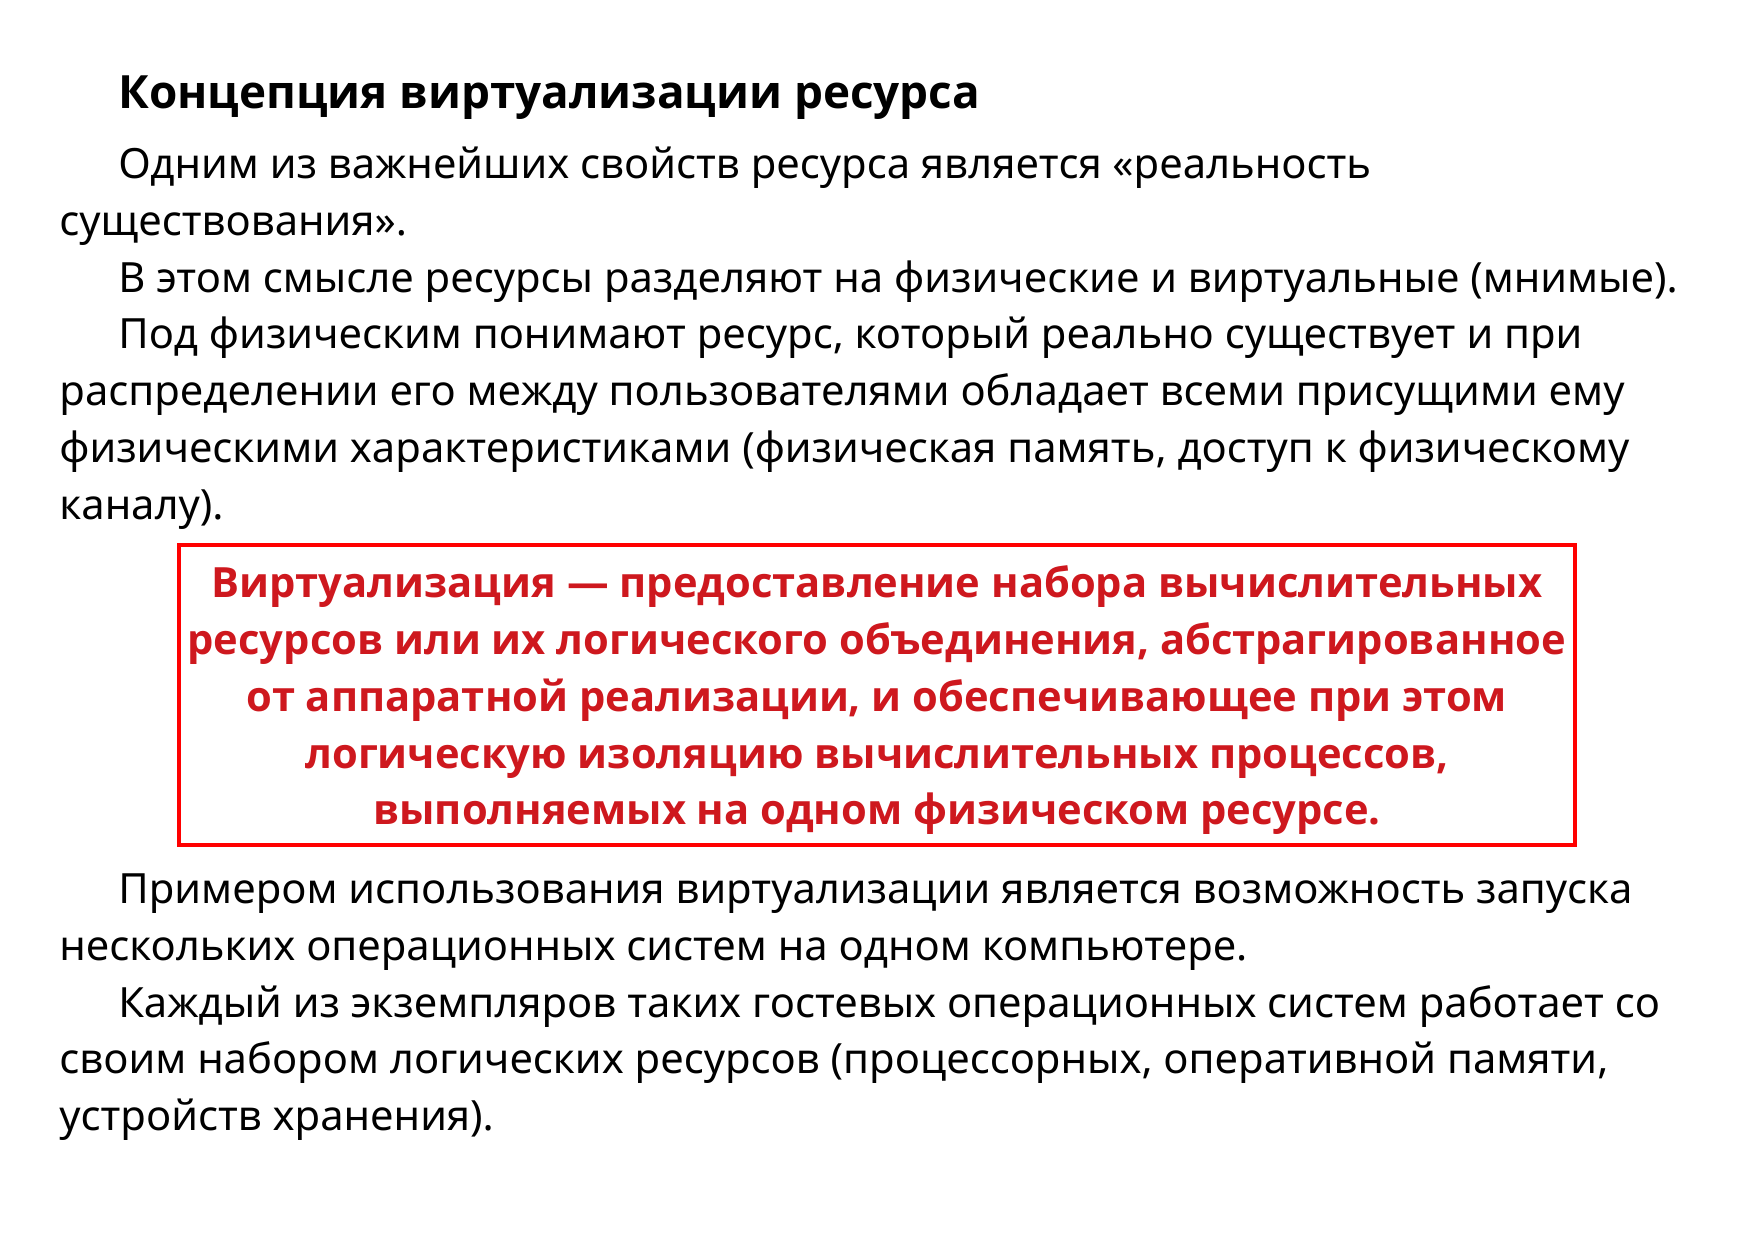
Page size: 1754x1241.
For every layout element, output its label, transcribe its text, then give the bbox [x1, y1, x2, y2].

text Каждый из экземпляров таких гостевых операционных систем работает со своим набором логических ресурсов (процессорных, оперативной памяти, устройств хранения). [59, 972, 1695, 1143]
text Примером использования виртуализации является возможность запуска нескольких операционных систем на одном компьютере. [59, 859, 1695, 972]
text Одним из важнейших свойств ресурса является «реальность существования». [59, 134, 1695, 247]
text Виртуализация — предоставление набора вычислительных ресурсов или их логического объединения, абстрагированное от аппаратной реализации, и обеспечивающее при этом логическую изоляцию вычислительных процессов, выполняемых на одном физическом ресурсе. [181, 547, 1573, 843]
text В этом смысле ресурсы разделяют на физические и виртуальные (мнимые). [59, 247, 1695, 304]
subtitle Концепция виртуализации ресурса [59, 59, 1695, 121]
text Под физическим понимают ресурс, который реально существует и при распределении его между пользователями обладает всеми присущими ему физическими характеристиками (физическая память, доступ к физическому каналу). [59, 304, 1695, 531]
